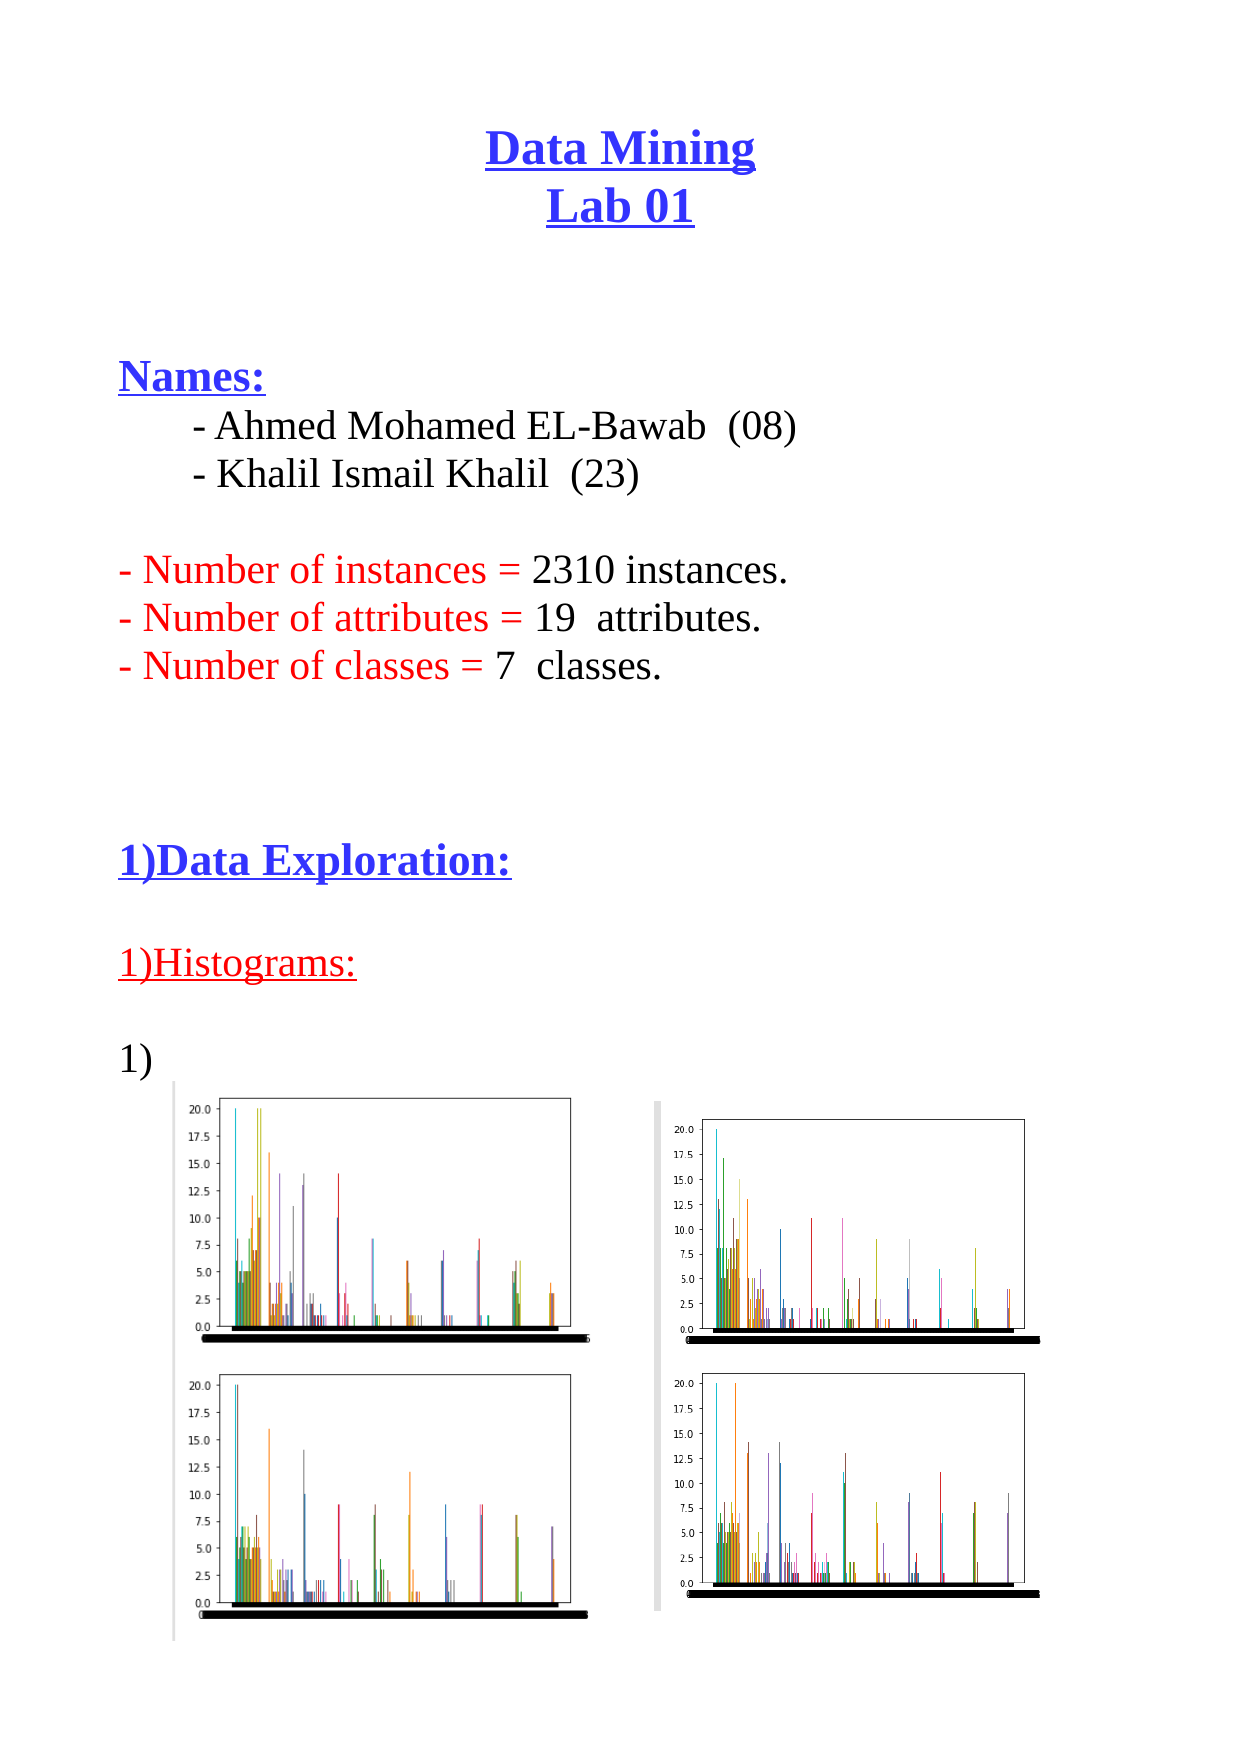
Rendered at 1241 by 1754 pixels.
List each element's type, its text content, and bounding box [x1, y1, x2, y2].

text - Number of classes = 7 classes. [118, 640, 1122, 688]
text - Khalil Ismail Khalil (23) [118, 449, 1122, 497]
text 1)Data Exploration: [118, 832, 1122, 885]
text 1) [118, 1033, 1122, 1081]
text - Number of attributes = 19 attributes. [118, 592, 1122, 640]
picture [654, 1101, 1052, 1611]
text - Number of instances = 2310 instances. [118, 544, 1122, 592]
text Lab 01 [118, 176, 1122, 233]
text Data Mining [118, 118, 1122, 176]
text - Ahmed Mohamed EL-Bawab (08) [118, 401, 1122, 449]
text Names: [118, 348, 1122, 401]
picture [172, 1081, 594, 1641]
text 1)Histograms: [118, 937, 1122, 985]
